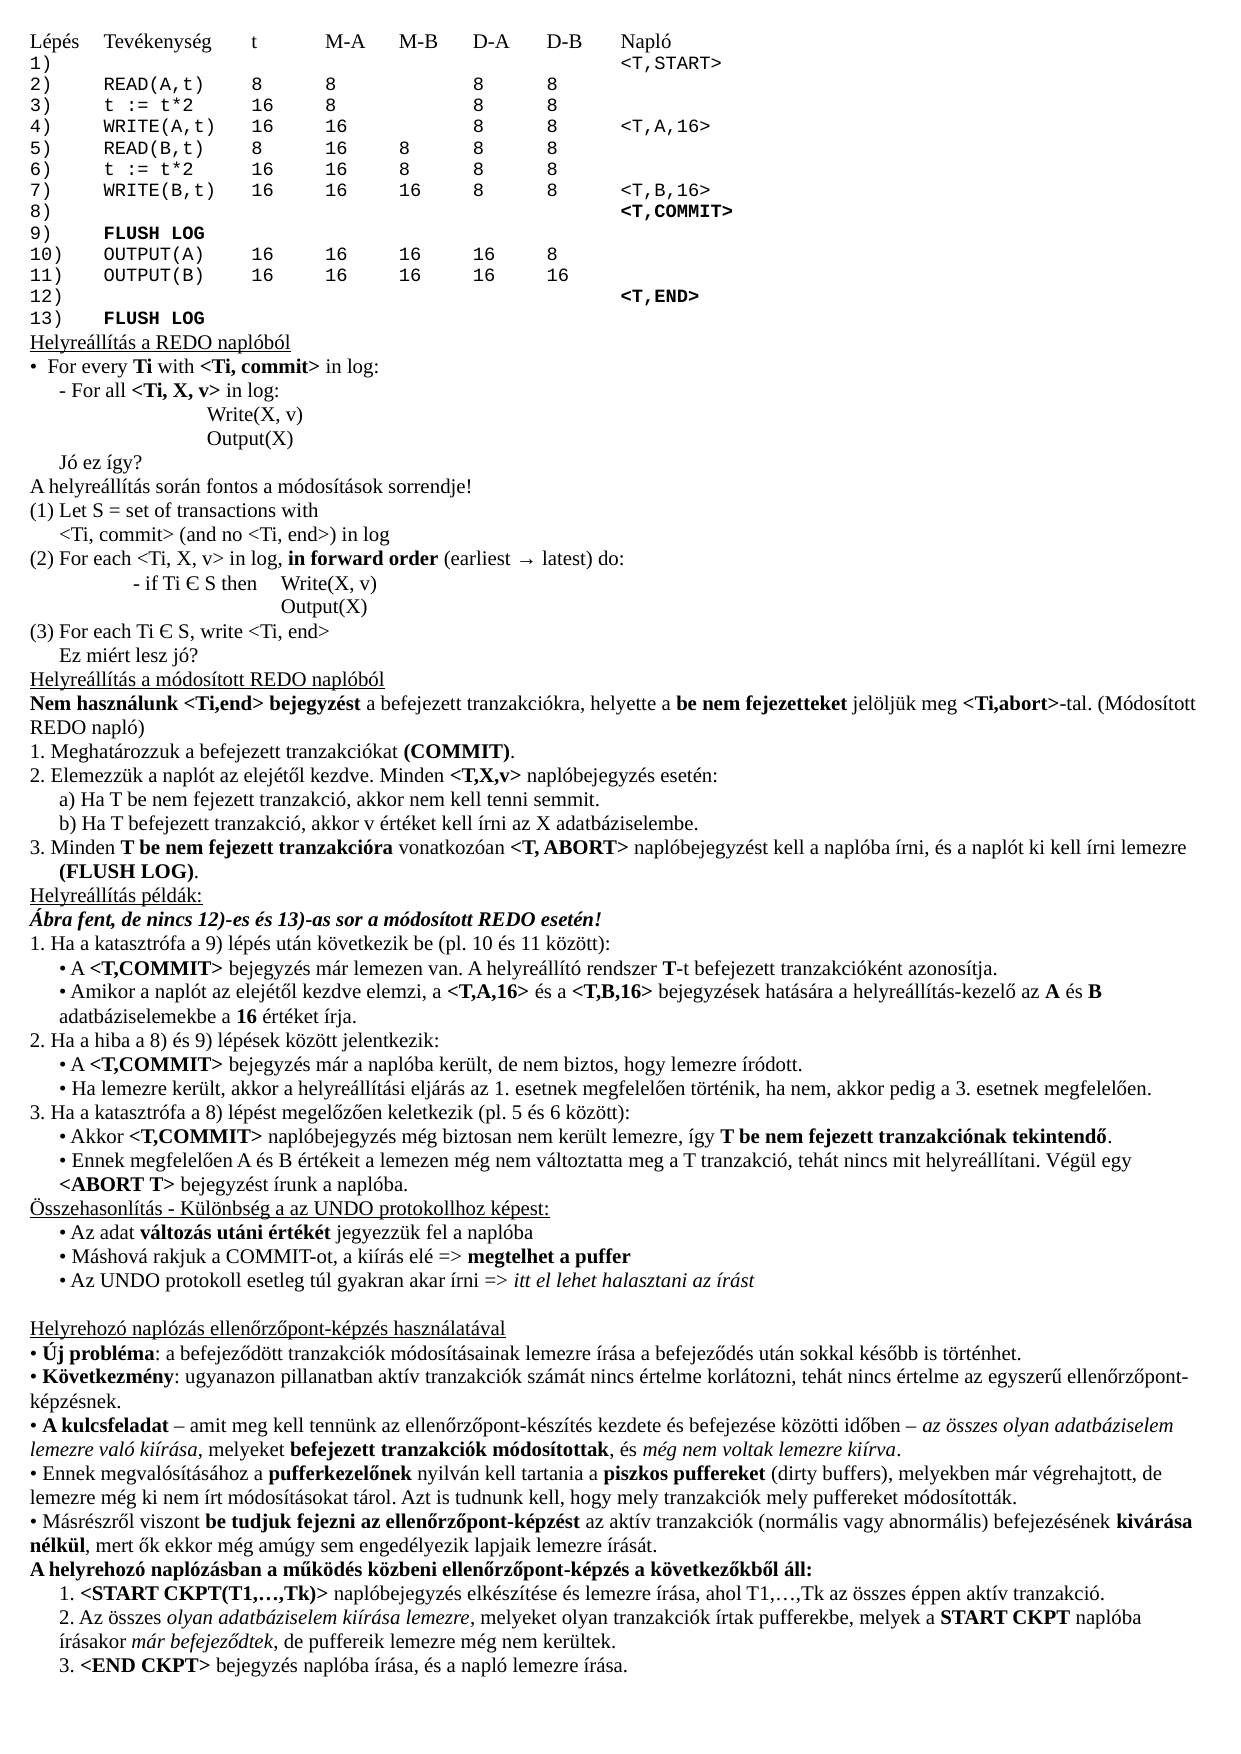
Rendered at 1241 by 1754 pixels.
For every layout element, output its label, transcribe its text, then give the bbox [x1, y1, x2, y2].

text 3. Ha a katasztrófa a 8) lépést megelőzően keletkezik (pl. 5 és 6 között): • Akkor <T,COMMIT> naplóbejegyzés még biztosan nem került lemezre, így T be nem fejezett tranzakciónak tekintendő. • Ennek megfelelően A és B értékeit a lemezen még nem változtatta meg a T tranzakció, tehát nincs mit helyreállítani. Végül egy <ABORT T> bejegyzést írunk a naplóba. [29, 1100, 1211, 1196]
text 1. Meghatározzuk a befejezett tranzakciókat (COMMIT). [29, 739, 1211, 763]
text (2) For each <Ti, X, v> in log, in forward order (earliest → latest) do: - if Ti Є S then Write(X, v) Output(X) [29, 546, 1211, 618]
text 1. Ha a katasztrófa a 9) lépés után következik be (pl. 10 és 11 között): • A <T,COMMIT> bejegyzés már lemezen van. A helyreállító rendszer T-t befejezett tranzakcióként azonosítja. • Amikor a naplót az elejétől kezdve elemzi, a <T,A,16> és a <T,B,16> bejegyzések hatására a helyreállítás-kezelő az A és B adatbáziselemekbe a 16 értéket írja. [29, 931, 1211, 1028]
text A helyreállítás során fontos a módosítások sorrendje! [29, 474, 1211, 498]
text 2. Elemezzük a naplót az elejétől kezdve. Minden <T,X,v> naplóbejegyzés esetén: a) Ha T be nem fejezett tranzakció, akkor nem kell tenni semmit. b) Ha T befejezett tranzakció, akkor v értéket kell írni az X adatbáziselembe. [29, 763, 1211, 835]
text A helyrehozó naplózásban a működés közbeni ellenőrzőpont-képzés a következőkből áll: 1. <START CKPT(T1,…,Tk)> naplóbejegyzés elkészítése és lemezre írása, ahol T1,…,Tk az összes éppen aktív tranzakció. 2. Az összes olyan adatbáziselem kiírása lemezre, melyeket olyan tranzakciók írtak pufferekbe, melyek a START CKPT naplóba írásakor már befejeződtek, de puffereik lemezre még nem kerültek. 3. <END CKPT> bejegyzés naplóba írása, és a napló lemezre írása. [29, 1557, 1211, 1677]
text 3. Minden T be nem fejezett tranzakcióra vonatkozóan <T, ABORT> naplóbejegyzést kell a naplóba írni, és a naplót ki kell írni lemezre (FLUSH LOG). [29, 835, 1211, 883]
text Helyreállítás a REDO naplóból [29, 330, 1211, 354]
text Helyrehozó naplózás ellenőrzőpont-képzés használatával [29, 1316, 1211, 1340]
text Lépés Tevékenység t M-A M-B D-A D-B Napló 1) <T,START> 2) READ(A,t) 8 8 8 8 3) t := t*2 16 8 8 8 4) WRITE(A,t) 16 16 8 8 <T,A,16> 5) READ(B,t) 8 16 8 8 8 6) t := t*2 16 16 8 8 8 7) WRITE(B,t) 16 16 16 8 8 <T,B,16> 8) <T,COMMIT> 9) FLUSH LOG 10) OUTPUT(A) 16 16 16 16 8 11) OUTPUT(B) 16 16 16 16 16 12) <T,END> 13) FLUSH LOG [29, 29, 1211, 330]
text Helyreállítás példák: [29, 883, 1211, 907]
text (3) For each Ti Є S, write <Ti, end> Ez miért lesz jó? [29, 618, 1211, 667]
text • Új probléma: a befejeződött tranzakciók módosításainak lemezre írása a befejeződés után sokkal később is történhet. [29, 1340, 1211, 1364]
text • Következmény: ugyanazon pillanatban aktív tranzakciók számát nincs értelme korlátozni, tehát nincs értelme az egyszerű ellenőrzőpont-képzésnek. [29, 1364, 1211, 1413]
text Nem használunk <Ti,end> bejegyzést a befejezett tranzakciókra, helyette a be nem fejezetteket jelöljük meg <Ti,abort>-tal. (Módosított REDO napló) [29, 691, 1211, 739]
text Ábra fent, de nincs 12)-es és 13)-as sor a módosított REDO esetén! [29, 907, 1211, 931]
text Összehasonlítás - Különbség a az UNDO protokollhoz képest: • Az adat változás utáni értékét jegyezzük fel a naplóba • Máshová rakjuk a COMMIT-ot, a kiírás elé => megtelhet a puffer • Az UNDO protokoll esetleg túl gyakran akar írni => itt el lehet halasztani az írást [29, 1196, 1211, 1292]
text Helyreállítás a módosított REDO naplóból [29, 667, 1211, 691]
text 2. Ha a hiba a 8) és 9) lépések között jelentkezik: • A <T,COMMIT> bejegyzés már a naplóba került, de nem biztos, hogy lemezre íródott. • Ha lemezre került, akkor a helyreállítási eljárás az 1. esetnek megfelelően történik, ha nem, akkor pedig a 3. esetnek megfelelően. [29, 1028, 1211, 1100]
text • For every Ti with <Ti, commit> in log: - For all <Ti, X, v> in log: Write(X, v) Output(X) Jó ez így? [29, 354, 1211, 474]
text • A kulcsfeladat – amit meg kell tennünk az ellenőrzőpont-készítés kezdete és befejezése közötti időben – az összes olyan adatbáziselem lemezre való kiírása, melyeket befejezett tranzakciók módosítottak, és még nem voltak lemezre kiírva. [29, 1413, 1211, 1461]
text • Másrészről viszont be tudjuk fejezni az ellenőrzőpont-képzést az aktív tranzakciók (normális vagy abnormális) befejezésének kivárása nélkül, mert ők ekkor még amúgy sem engedélyezik lapjaik lemezre írását. [29, 1509, 1211, 1557]
text (1) Let S = set of transactions with <Ti, commit> (and no <Ti, end>) in log [29, 498, 1211, 546]
text • Ennek megvalósításához a pufferkezelőnek nyilván kell tartania a piszkos puffereket (dirty buffers), melyekben már végrehajtott, de lemezre még ki nem írt módosításokat tárol. Azt is tudnunk kell, hogy mely tranzakciók mely puffereket módosították. [29, 1461, 1211, 1509]
